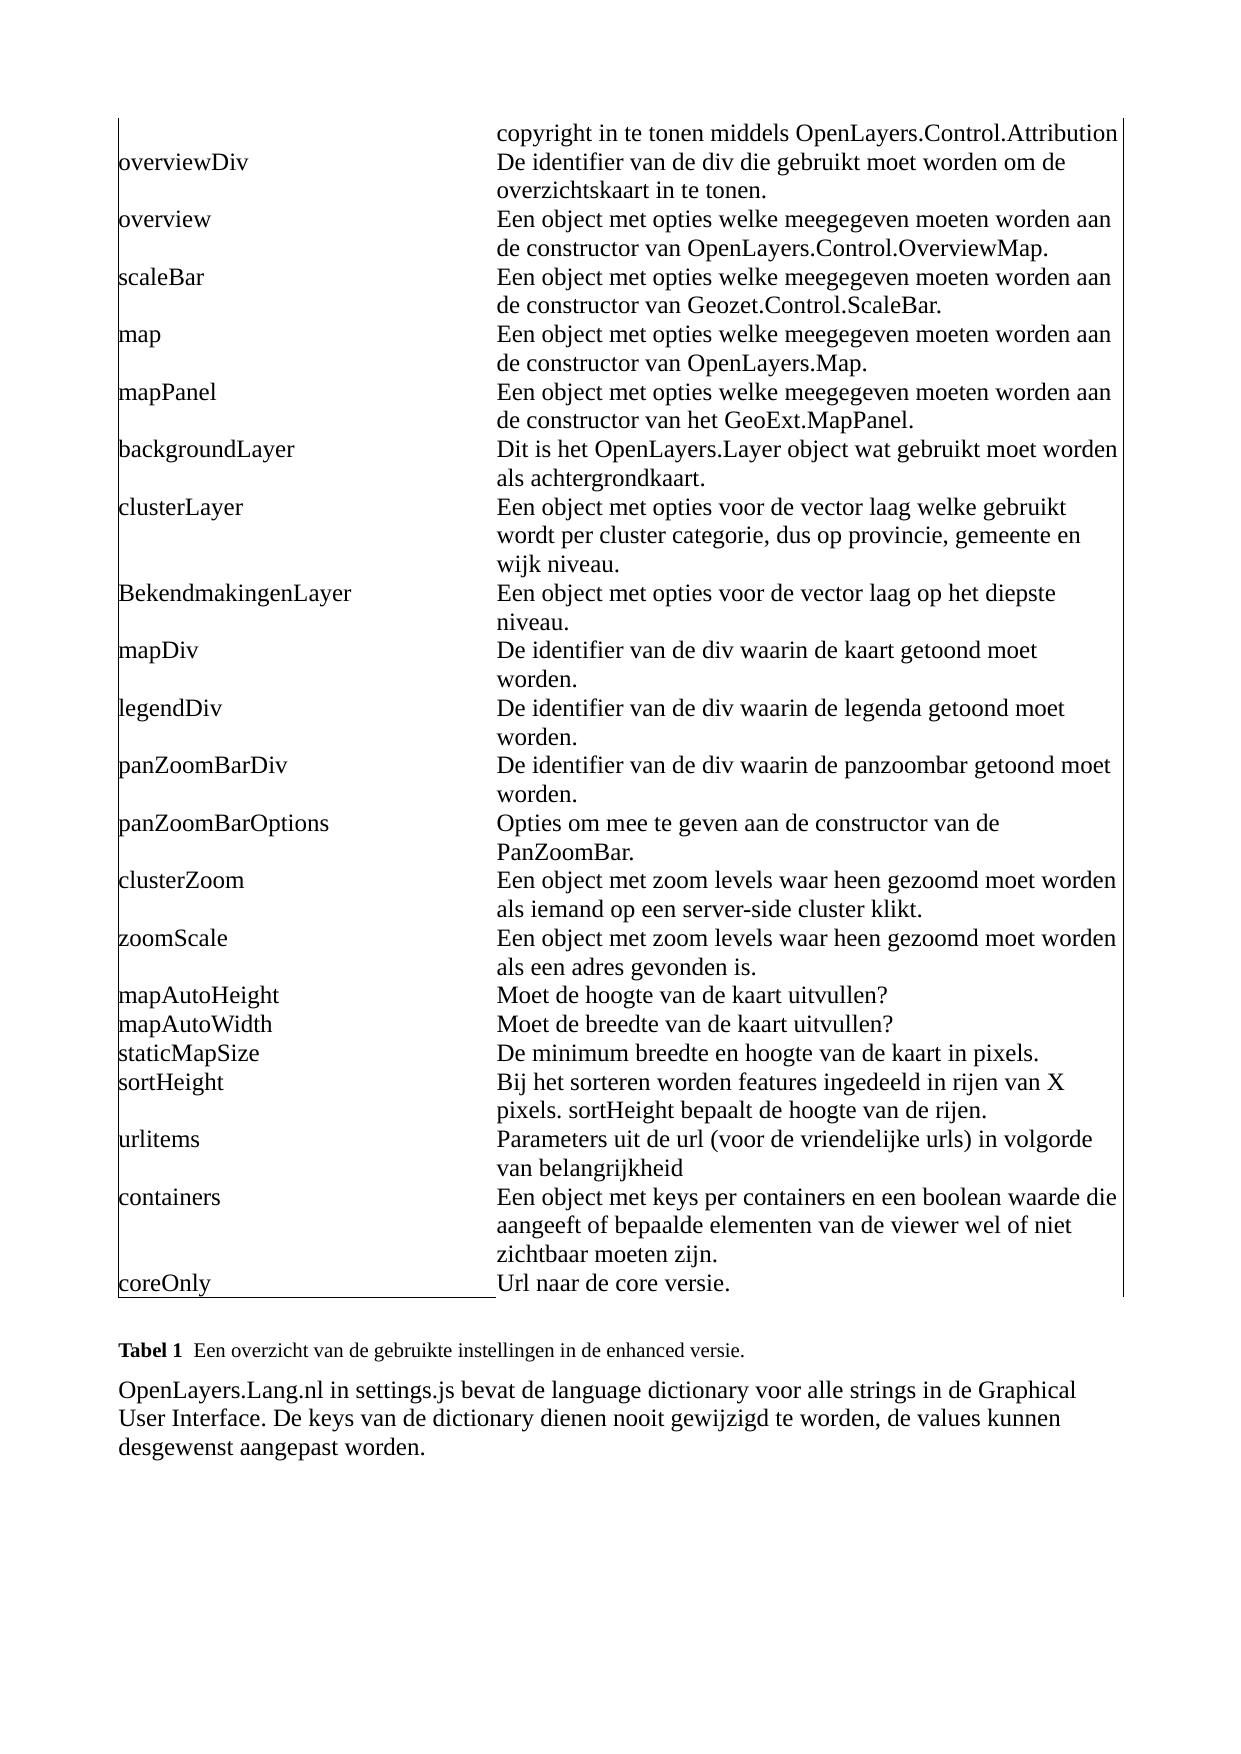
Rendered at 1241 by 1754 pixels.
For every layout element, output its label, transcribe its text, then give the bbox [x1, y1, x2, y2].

table_cell panZoomBarDiv [119, 751, 496, 808]
table_cell containers [119, 1182, 496, 1268]
table_cell Dit is het OpenLayers.Layer object wat gebruikt moet worden als achtergrondkaart. [496, 434, 1123, 492]
text Tabel 1 Een overzicht van de gebruikte instellingen in de enhanced versie. [118, 1338, 1122, 1362]
table_cell sortHeight [119, 1067, 496, 1124]
table_cell mapDiv [119, 636, 496, 693]
table_cell map [119, 319, 496, 377]
table_cell Een object met zoom levels waar heen gezoomd moet worden als iemand op een server-side cluster klikt. [496, 866, 1123, 923]
table_cell De identifier van de div waarin de legenda getoond moet worden. [496, 693, 1123, 751]
table_cell Een object met opties welke meegegeven moeten worden aan de constructor van het GeoExt.MapPanel. [496, 377, 1123, 434]
table_cell backgroundLayer [119, 434, 496, 492]
table_cell panZoomBarOptions [119, 808, 496, 866]
table_cell Bij het sorteren worden features ingedeeld in rijen van X pixels. sortHeight bepaalt de hoogte van de rijen. [496, 1067, 1123, 1124]
table_cell Een object met keys per containers en een boolean waarde die aangeeft of bepaalde elementen van de viewer wel of niet zichtbaar moeten zijn. [496, 1182, 1123, 1268]
table_cell BekendmakingenLayer [119, 578, 496, 636]
table_cell Een object met opties welke meegegeven moeten worden aan de constructor van OpenLayers.Control.OverviewMap. [496, 204, 1123, 262]
table_cell Een object met opties voor de vector laag welke gebruikt wordt per cluster categorie, dus op provincie, gemeente en wijk niveau. [496, 492, 1123, 578]
table_cell [119, 118, 496, 147]
table_cell zoomScale [119, 923, 496, 981]
table_cell overview [119, 204, 496, 262]
table_cell Moet de hoogte van de kaart uitvullen? [496, 981, 1123, 1009]
table_cell copyright in te tonen middels OpenLayers.Control.Attribution [496, 118, 1123, 147]
table_cell clusterZoom [119, 866, 496, 923]
table_cell mapAutoHeight [119, 981, 496, 1009]
table_cell mapAutoWidth [119, 1009, 496, 1038]
table_cell De identifier van de div waarin de kaart getoond moet worden. [496, 636, 1123, 693]
table_cell De identifier van de div waarin de panzoombar getoond moet worden. [496, 751, 1123, 808]
table_cell scaleBar [119, 262, 496, 319]
table_cell Een object met zoom levels waar heen gezoomd moet worden als een adres gevonden is. [496, 923, 1123, 981]
table_cell mapPanel [119, 377, 496, 434]
table_cell overviewDiv [119, 147, 496, 204]
table_cell Url naar de core versie. [496, 1268, 1123, 1297]
table_cell Opties om mee te geven aan de constructor van de PanZoomBar. [496, 808, 1123, 866]
table_cell De minimum breedte en hoogte van de kaart in pixels. [496, 1038, 1123, 1067]
table_cell legendDiv [119, 693, 496, 751]
table_cell Een object met opties voor de vector laag op het diepste niveau. [496, 578, 1123, 636]
table_cell coreOnly [119, 1268, 496, 1297]
table_cell Parameters uit de url (voor de vriendelijke urls) in volgorde van belangrijkheid [496, 1124, 1123, 1182]
table_cell urlitems [119, 1124, 496, 1182]
table_cell De identifier van de div die gebruikt moet worden om de overzichtskaart in te tonen. [496, 147, 1123, 204]
table_cell clusterLayer [119, 492, 496, 578]
table_cell Een object met opties welke meegegeven moeten worden aan de constructor van OpenLayers.Map. [496, 319, 1123, 377]
table_cell staticMapSize [119, 1038, 496, 1067]
table_cell Een object met opties welke meegegeven moeten worden aan de constructor van Geozet.Control.ScaleBar. [496, 262, 1123, 319]
text OpenLayers.Lang.nl in settings.js bevat de language dictionary voor alle strings in de Graphical User Interface. De keys van de dictionary dienen nooit gewijzigd te worden, de values kunnen desgewenst aangepast worden. [118, 1375, 1122, 1461]
table_cell Moet de breedte van de kaart uitvullen? [496, 1009, 1123, 1038]
